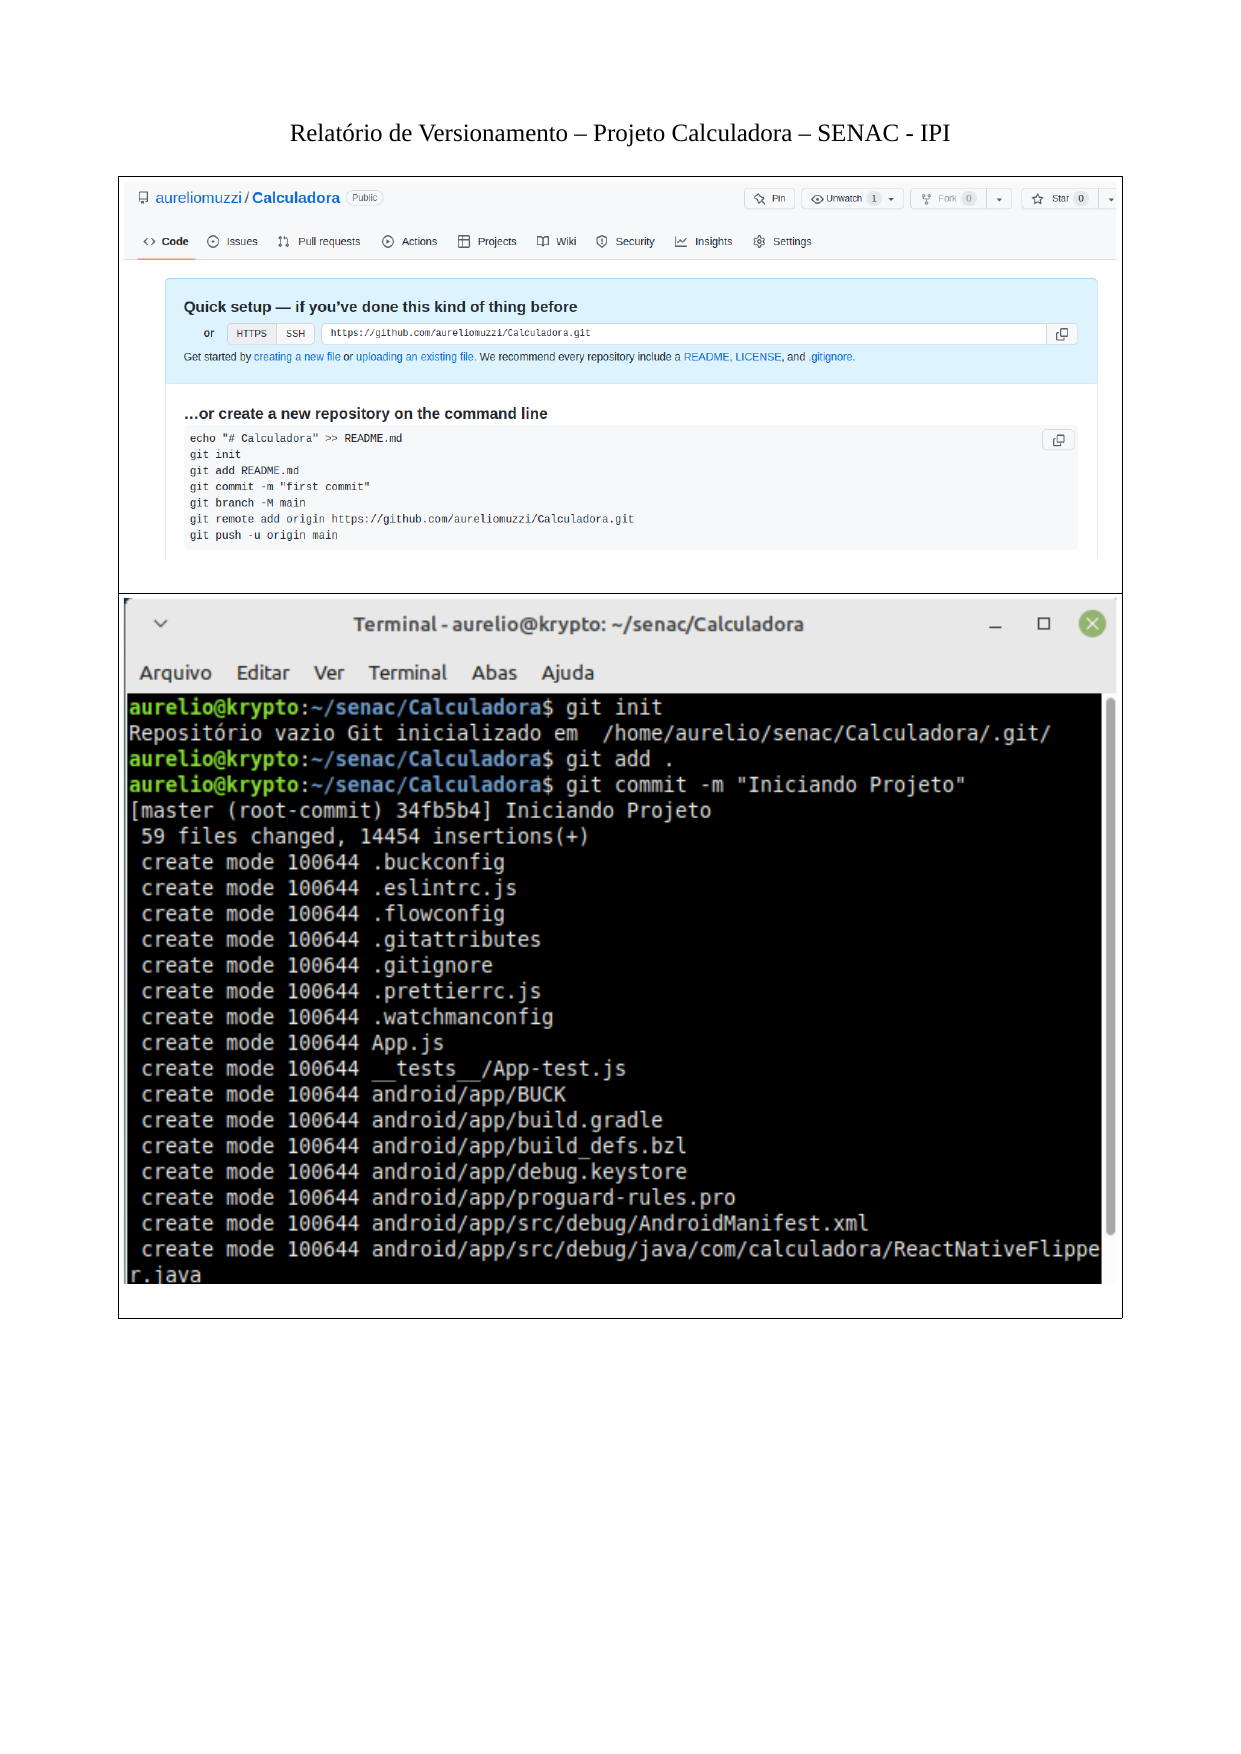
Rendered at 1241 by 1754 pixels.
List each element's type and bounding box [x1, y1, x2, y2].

table_cell [119, 594, 1122, 1318]
picture [123, 182, 1117, 559]
table_header [119, 177, 1122, 593]
picture [123, 598, 1117, 1284]
